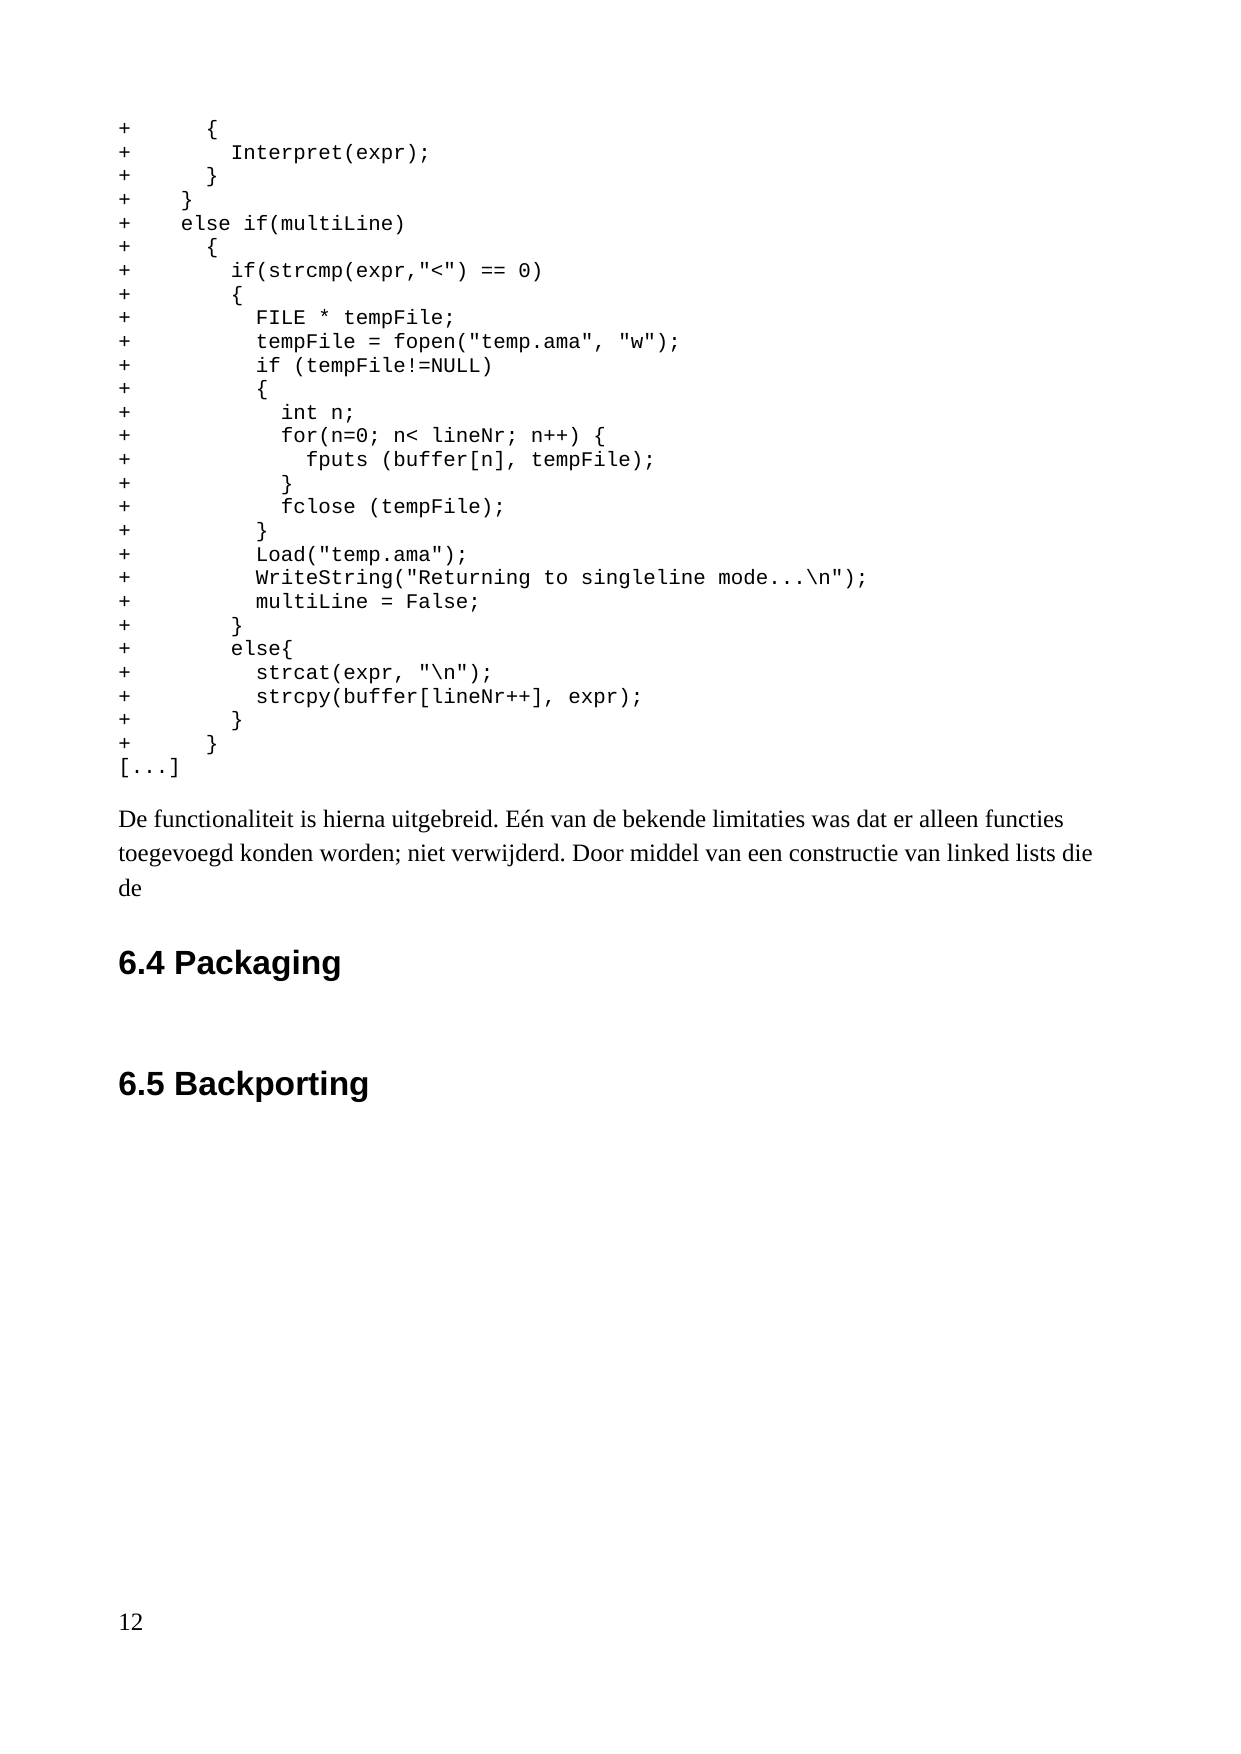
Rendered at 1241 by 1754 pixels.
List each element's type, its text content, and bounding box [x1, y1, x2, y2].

text + tempFile = fopen("temp.ama", "w"); [118, 331, 1122, 354]
text + fputs (buffer[n], tempFile); [118, 449, 1122, 473]
text + Interpret(expr); [118, 142, 1122, 165]
text + } [118, 473, 1122, 496]
text + } [118, 709, 1122, 733]
text + int n; [118, 402, 1122, 426]
text + fclose (tempFile); [118, 496, 1122, 520]
text + FILE * tempFile; [118, 307, 1122, 331]
subtitle 6.5 Backporting [118, 1064, 1122, 1102]
text + } [118, 615, 1122, 638]
text + { [118, 118, 1122, 142]
subtitle 6.4 Packaging [118, 943, 1122, 981]
text + } [118, 165, 1122, 189]
text + WriteString("Returning to singleline mode...\n"); [118, 567, 1122, 591]
text + } [118, 733, 1122, 757]
text + for(n=0; n< lineNr; n++) { [118, 426, 1122, 449]
text + } [118, 520, 1122, 544]
text + { [118, 284, 1122, 307]
text [...] [118, 757, 1122, 780]
text + multiLine = False; [118, 591, 1122, 615]
text + { [118, 378, 1122, 402]
text + Load("temp.ama"); [118, 544, 1122, 567]
text + strcpy(buffer[lineNr++], expr); [118, 686, 1122, 709]
text + if(strcmp(expr,"<") == 0) [118, 260, 1122, 284]
text + else if(multiLine) [118, 213, 1122, 236]
text + { [118, 236, 1122, 260]
text + else{ [118, 638, 1122, 662]
text + } [118, 189, 1122, 213]
text + strcat(expr, "\n"); [118, 662, 1122, 686]
text + if (tempFile!=NULL) [118, 354, 1122, 378]
text De functionaliteit is hierna uitgebreid. Eén van de bekende limitaties was dat er alleen functies toegevoegd konden worden; niet verwijderd. Door middel van een constructie van linked lists die de [118, 804, 1122, 902]
